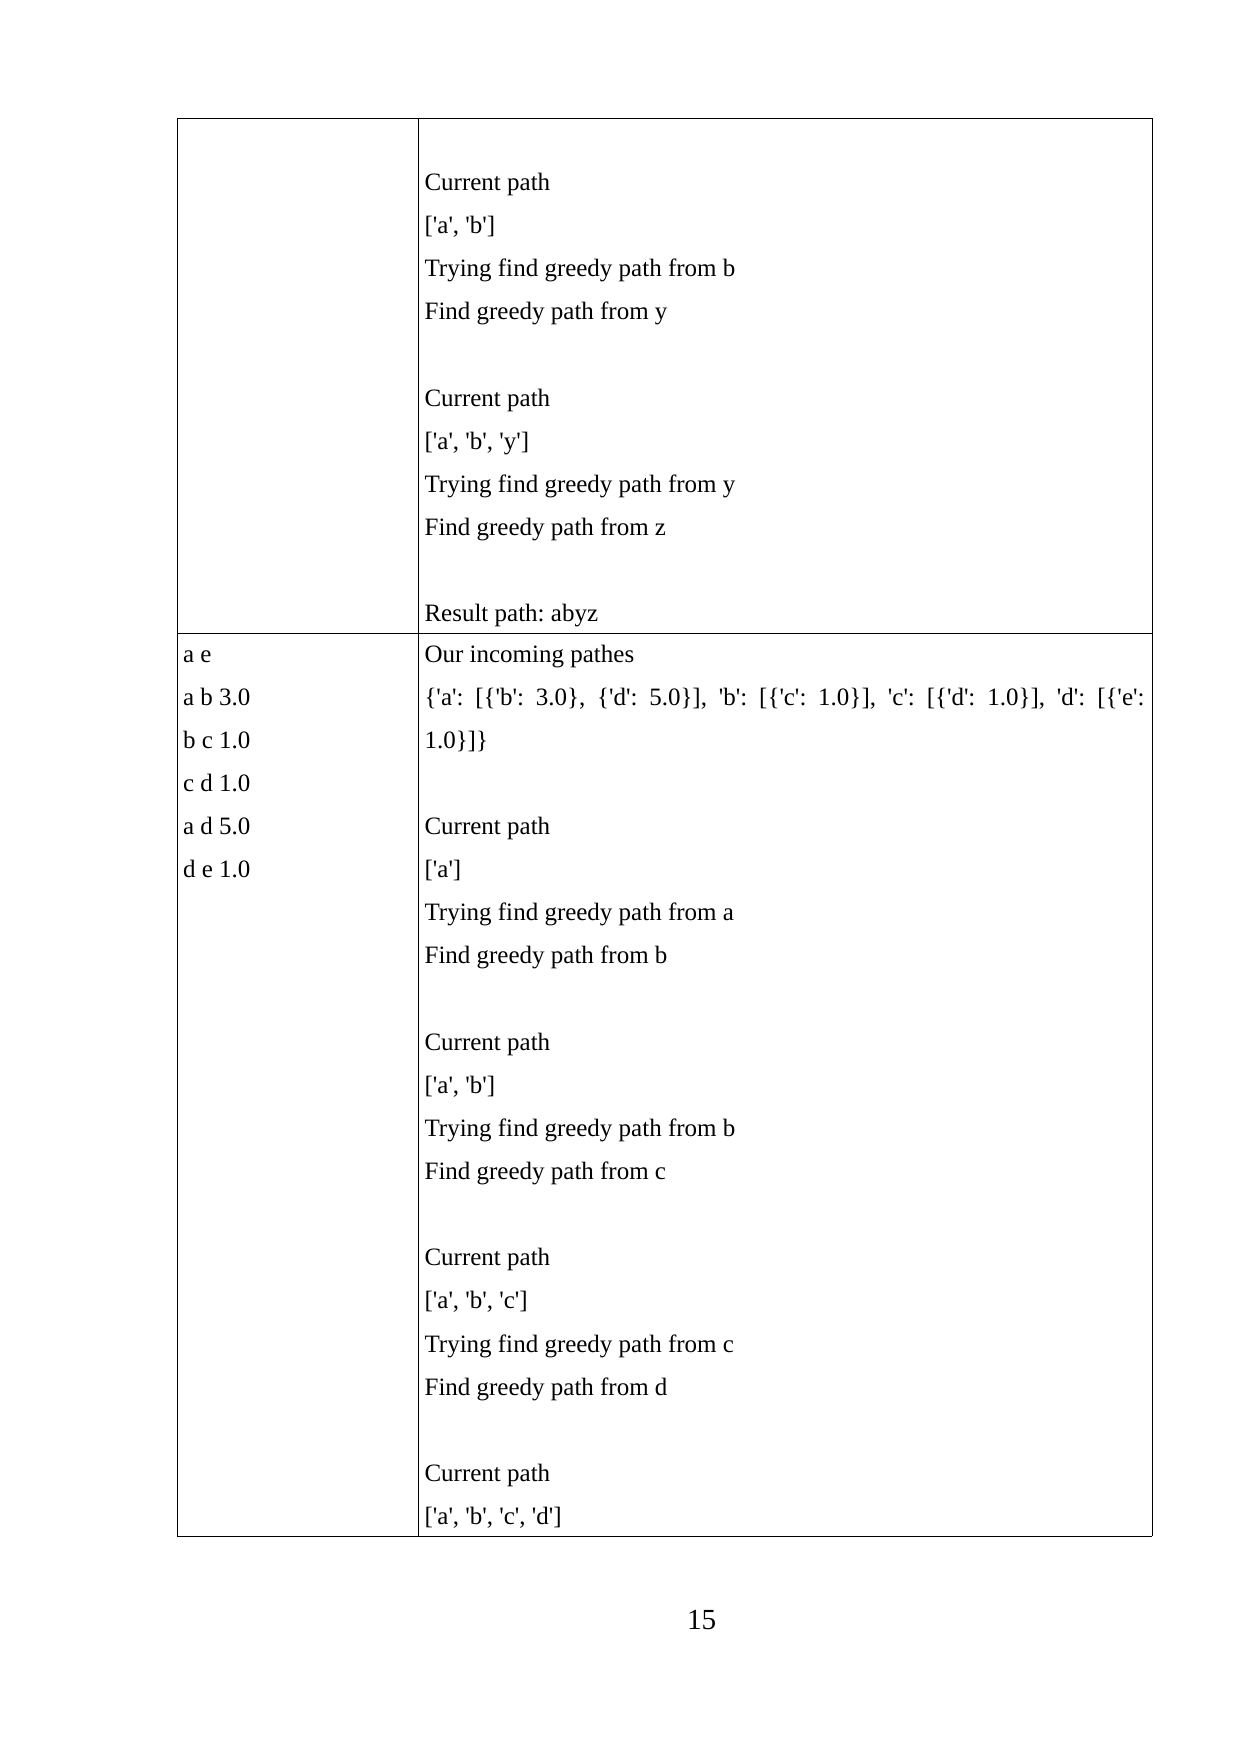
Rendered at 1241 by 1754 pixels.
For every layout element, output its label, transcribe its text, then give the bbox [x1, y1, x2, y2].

table_cell a e a b 3.0 b c 1.0 c d 1.0 a d 5.0 d e 1.0 [178, 634, 418, 1536]
table_cell Current path ['a', 'b'] Trying find greedy path from b Find greedy path from y Current path ['a', 'b', 'y'] Trying find greedy path from y Find greedy path from z Result path: abyz [419, 119, 1152, 633]
table_cell Our incoming pathes {'a': [{'b': 3.0}, {'d': 5.0}], 'b': [{'c': 1.0}], 'c': [{'d': 1.0}], 'd': [{'e': 1.0}]} Current path ['a'] Trying find greedy path from a Find greedy path from b Current path ['a', 'b'] Trying find greedy path from b Find greedy path from c Current path ['a', 'b', 'c'] Trying find greedy path from c Find greedy path from d Current path ['a', 'b', 'c', 'd'] [419, 634, 1152, 1536]
table_cell [178, 119, 418, 633]
